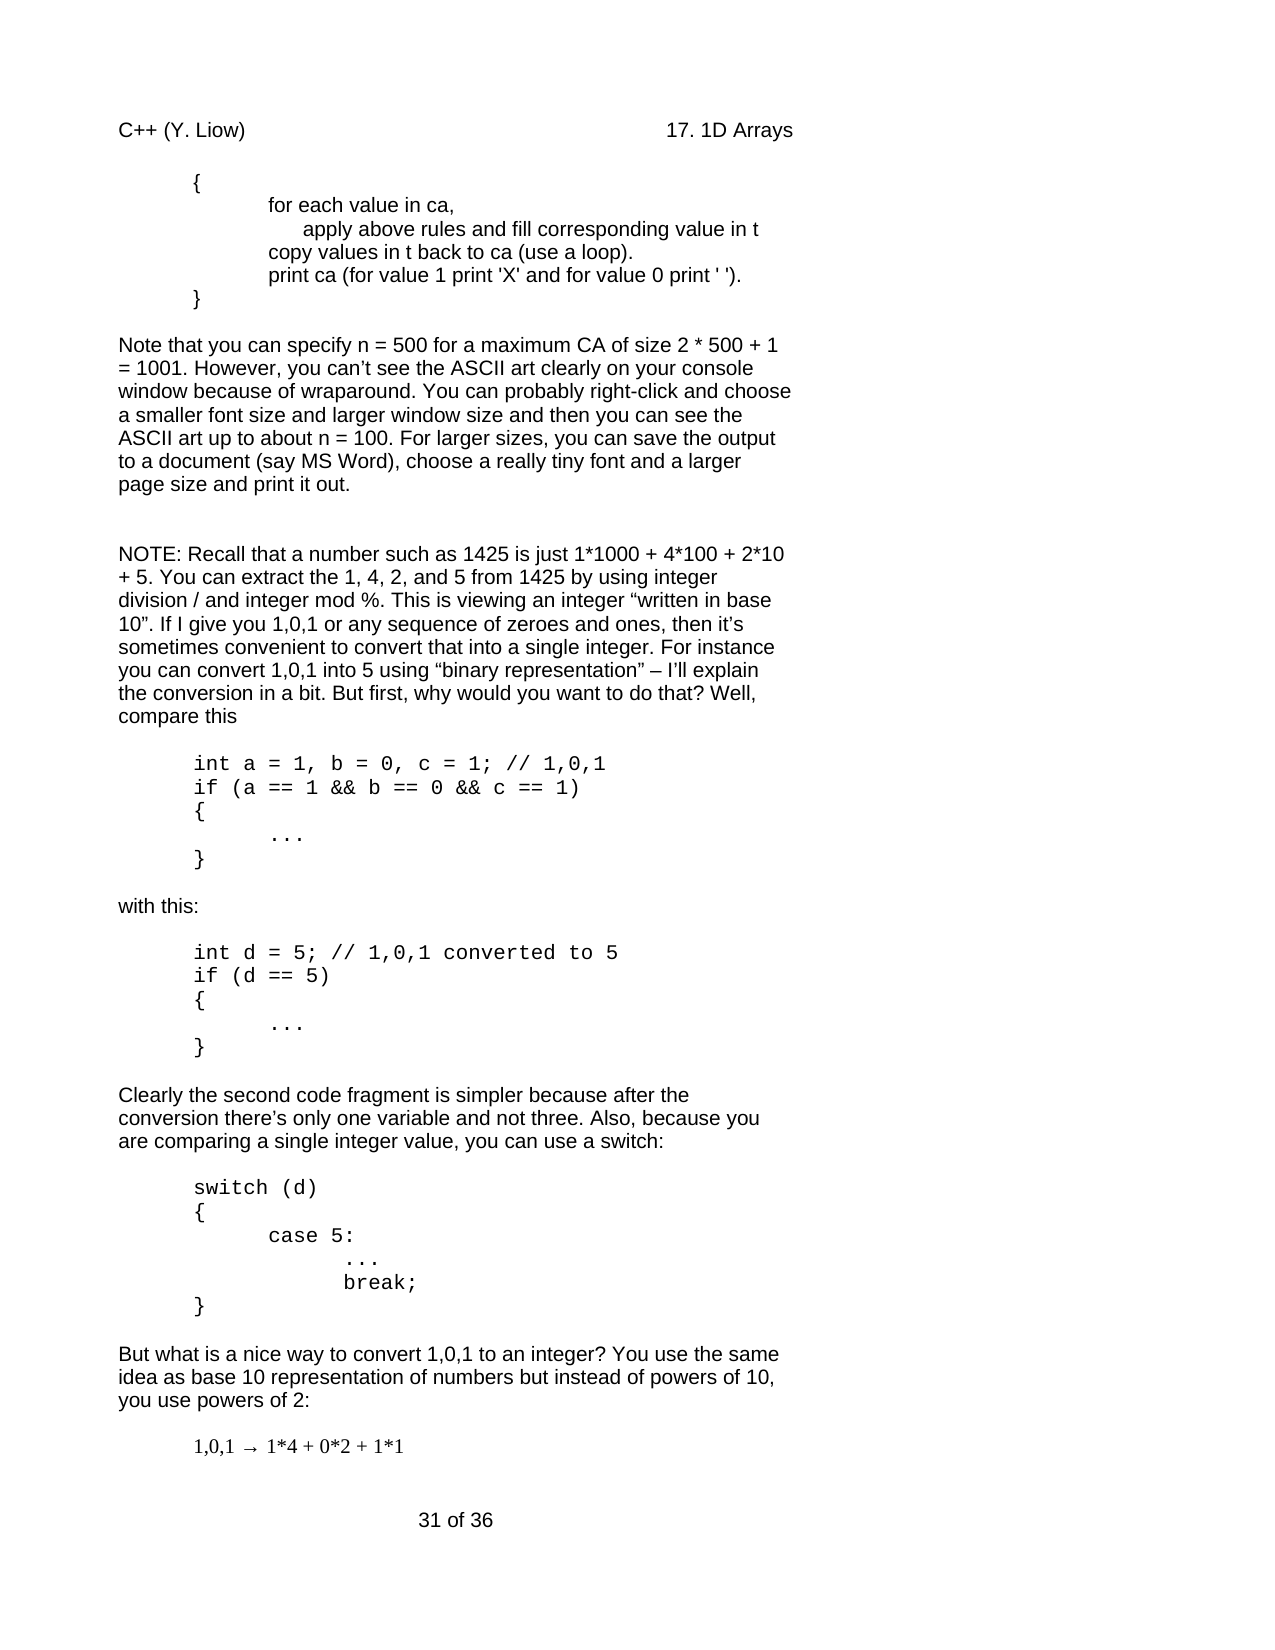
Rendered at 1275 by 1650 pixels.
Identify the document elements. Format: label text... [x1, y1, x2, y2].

text { [118, 800, 793, 824]
text break; [118, 1272, 793, 1296]
text with this: [118, 894, 793, 918]
text copy values in t back to ca (use a loop). [118, 241, 793, 264]
text compare this [118, 705, 793, 728]
text int a = 1, b = 0, c = 1; // 1,0,1 [118, 752, 793, 777]
text ... [118, 1013, 793, 1036]
text apply above rules and fill corresponding value in t [118, 217, 793, 241]
text for each value in ca, [118, 194, 793, 217]
text case 5: [118, 1224, 793, 1248]
text { [118, 1201, 793, 1224]
text } [118, 287, 793, 310]
text 1,0,1 → 1*4 + 0*2 + 1*1 [118, 1435, 793, 1458]
text } [118, 1296, 793, 1319]
text print ca (for value 1 print 'X' and for value 0 print ' '). [118, 264, 793, 287]
text if (d == 5) [118, 966, 793, 989]
text switch (d) [118, 1176, 793, 1201]
text Note that you can specify n = 500 for a maximum CA of size 2 * 500 + 1 = 1001. However, you can’t see the ASCII art clearly on your console window because of wraparound. You can probably right-click and choose a smaller font size and larger window size and then you can see the ASCII art up to about n = 100. For larger sizes, you can save the output to a document (say MS Word), choose a really tiny font and a larger page size and print it out. [118, 333, 793, 496]
text Clearly the second code fragment is simpler because after the conversion there’s only one variable and not three. Also, because you are comparing a single integer value, you can use a switch: [118, 1083, 793, 1153]
text But what is a nice way to convert 1,0,1 to an integer? You use the same idea as base 10 representation of numbers but instead of powers of 10, you use powers of 2: [118, 1342, 793, 1412]
text } [118, 1036, 793, 1060]
text int d = 5; // 1,0,1 converted to 5 [118, 941, 793, 966]
text if (a == 1 && b == 0 && c == 1) [118, 777, 793, 800]
text NOTE: Recall that a number such as 1425 is just 1*1000 + 4*100 + 2*10 + 5. You can extract the 1, 4, 2, and 5 from 1425 by using integer division / and integer mod %. This is viewing an integer “written in base 10”. If I give you 1,0,1 or any sequence of zeroes and ones, then it’s sometimes convenient to convert that into a single integer. For instance you can convert 1,0,1 into 5 using “binary representation” – I’ll explain the conversion in a bit. But first, why would you want to do that? Well, [118, 542, 793, 705]
text { [118, 171, 793, 194]
text ... [118, 1248, 793, 1272]
text { [118, 989, 793, 1013]
text } [118, 848, 793, 871]
text ... [118, 824, 793, 848]
